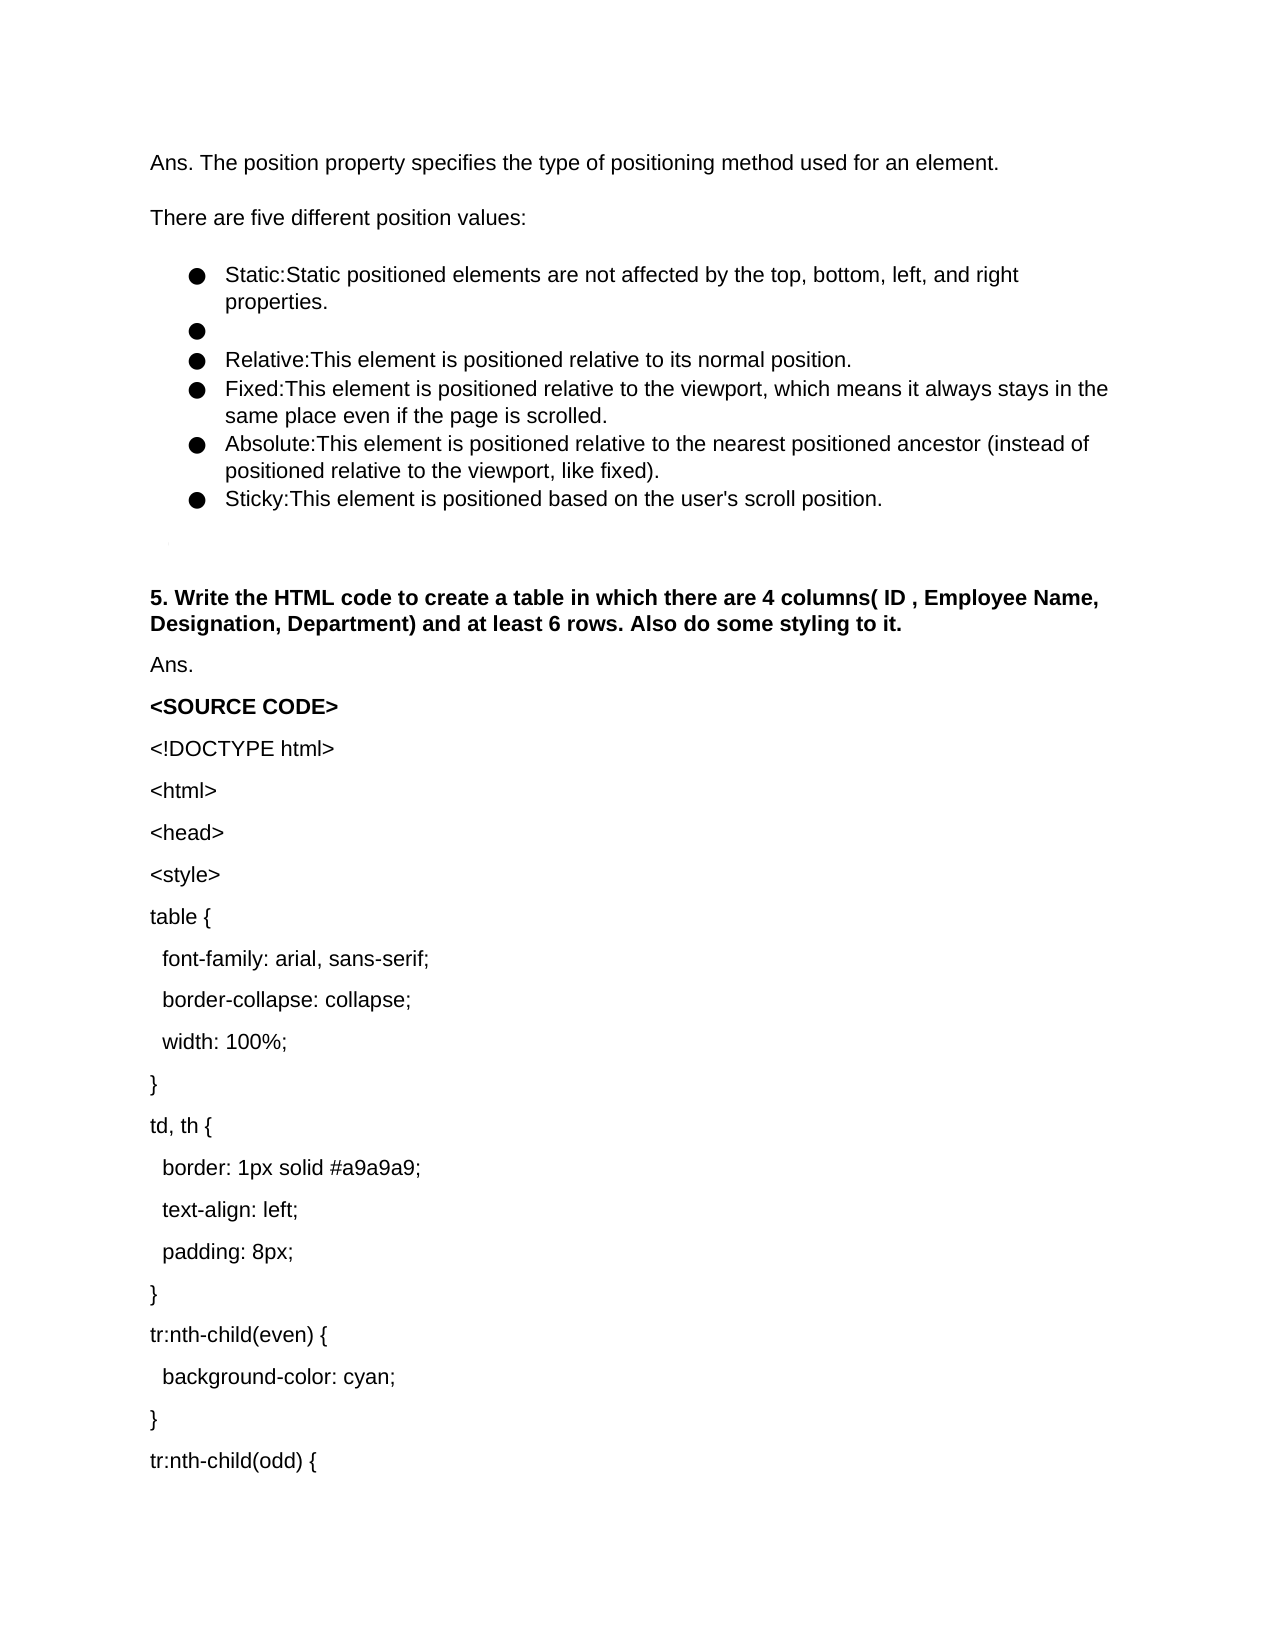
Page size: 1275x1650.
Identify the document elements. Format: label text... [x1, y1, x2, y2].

text table { [150, 904, 1125, 929]
text text-align: left; [150, 1197, 1125, 1222]
text <SOURCE CODE> [150, 694, 1125, 719]
text <style> [150, 862, 1125, 887]
text <!DOCTYPE html> [150, 736, 1125, 761]
text } [150, 1071, 1125, 1096]
text <head> [150, 820, 1125, 845]
text border-collapse: collapse; [150, 987, 1125, 1013]
list Relative:This element is positioned relative to its normal position. [187, 343, 1125, 373]
list Sticky:This element is positioned based on the user's scroll position. [187, 483, 1125, 513]
text background-color: cyan; [150, 1364, 1125, 1389]
list Static:Static positioned elements are not affected by the top, bottom, left, and right properties. [187, 259, 1125, 314]
text border: 1px solid #a9a9a9; [150, 1155, 1125, 1180]
text tr:nth-child(even) { [150, 1322, 1125, 1348]
text } [150, 1281, 1125, 1306]
text Ans. [150, 652, 1125, 678]
text } [150, 1406, 1125, 1431]
text 5. Write the HTML code to create a table in which there are 4 columns( ID , Employee Name, Designation, Department) and at least 6 rows. Also do some styling to it. [150, 585, 1125, 636]
list Absolute:This element is positioned relative to the nearest positioned ancestor (instead of positioned relative to the viewport, like fixed). [187, 428, 1125, 483]
text font-family: arial, sans-serif; [150, 946, 1125, 971]
text Ans. The position property specifies the type of positioning method used for an element. [150, 150, 1125, 175]
text tr:nth-child(odd) { [150, 1448, 1125, 1473]
text There are five different position values: [150, 204, 1125, 229]
text width: 100%; [150, 1029, 1125, 1054]
list Fixed:This element is positioned relative to the viewport, which means it always stays in the same place even if the page is scrolled. [187, 373, 1125, 428]
text padding: 8px; [150, 1239, 1125, 1264]
text <html> [150, 778, 1125, 803]
text td, th { [150, 1113, 1125, 1138]
